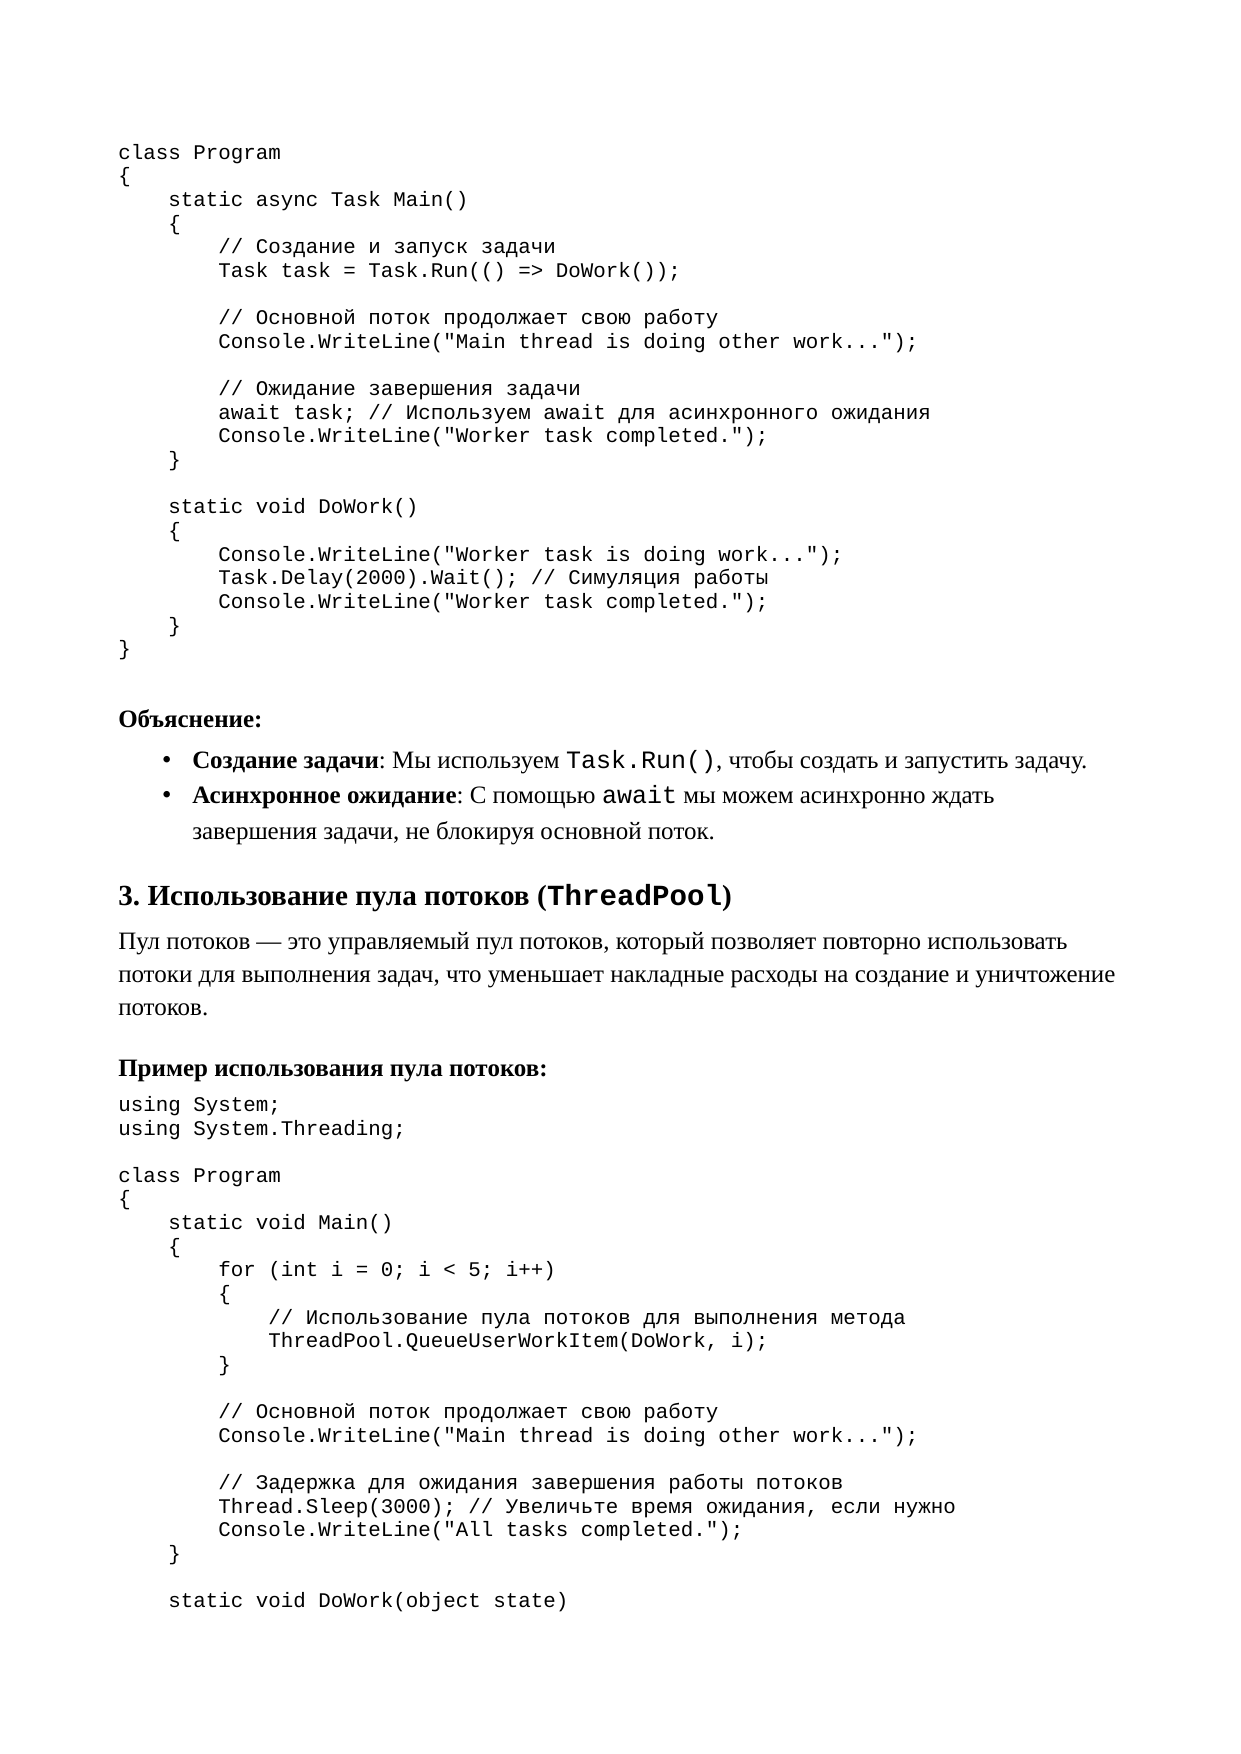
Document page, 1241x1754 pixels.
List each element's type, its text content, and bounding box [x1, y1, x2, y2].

text Console.WriteLine("Worker task completed."); [118, 591, 1122, 615]
text } [118, 1543, 1122, 1567]
text { [118, 1236, 1122, 1259]
text static void DoWork(object state) [118, 1590, 1122, 1614]
text for (int i = 0; i < 5; i++) [118, 1259, 1122, 1283]
text { [118, 1188, 1122, 1212]
text // Создание и запуск задачи [118, 236, 1122, 260]
text Task.Delay(2000).Wait(); // Симуляция работы [118, 567, 1122, 591]
list Создание задачи: Мы используем Task.Run(), чтобы создать и запустить задачу. [162, 745, 1122, 776]
text { [118, 520, 1122, 544]
text Thread.Sleep(3000); // Увеличьте время ожидания, если нужно [118, 1496, 1122, 1519]
text static async Task Main() [118, 189, 1122, 213]
text using System; [118, 1094, 1122, 1117]
text Task task = Task.Run(() => DoWork()); [118, 260, 1122, 284]
text // Основной поток продолжает свою работу [118, 307, 1122, 331]
text Console.WriteLine("Main thread is doing other work..."); [118, 1425, 1122, 1448]
text { [118, 165, 1122, 189]
text class Program [118, 142, 1122, 165]
text Console.WriteLine("Worker task is doing work..."); [118, 544, 1122, 567]
text { [118, 213, 1122, 236]
text static void Main() [118, 1212, 1122, 1236]
text Console.WriteLine("Worker task completed."); [118, 426, 1122, 449]
text static void DoWork() [118, 496, 1122, 520]
text Console.WriteLine("All tasks completed."); [118, 1519, 1122, 1543]
text Console.WriteLine("Main thread is doing other work..."); [118, 331, 1122, 354]
subtitle Пример использования пула потоков: [118, 1053, 1122, 1081]
text // Использование пула потоков для выполнения метода [118, 1307, 1122, 1330]
text Пул потоков — это управляемый пул потоков, который позволяет повторно использовать потоки для выполнения задач, что уменьшает накладные расходы на создание и уничтожение потоков. [118, 926, 1122, 1021]
text } [118, 449, 1122, 473]
text { [118, 1283, 1122, 1307]
subtitle 3. Использование пула потоков (ThreadPool) [118, 878, 1122, 914]
text class Program [118, 1165, 1122, 1188]
text await task; // Используем await для асинхронного ожидания [118, 402, 1122, 426]
text } [118, 615, 1122, 638]
text // Ожидание завершения задачи [118, 378, 1122, 402]
text } [118, 1354, 1122, 1378]
list Асинхронное ожидание: С помощью await мы можем асинхронно ждать завершения задачи, не блокируя основной поток. [162, 781, 1122, 844]
subtitle Объяснение: [118, 704, 1122, 733]
text ThreadPool.QueueUserWorkItem(DoWork, i); [118, 1330, 1122, 1354]
text using System.Threading; [118, 1117, 1122, 1141]
text // Задержка для ожидания завершения работы потоков [118, 1472, 1122, 1496]
text } [118, 638, 1122, 662]
text // Основной поток продолжает свою работу [118, 1401, 1122, 1425]
